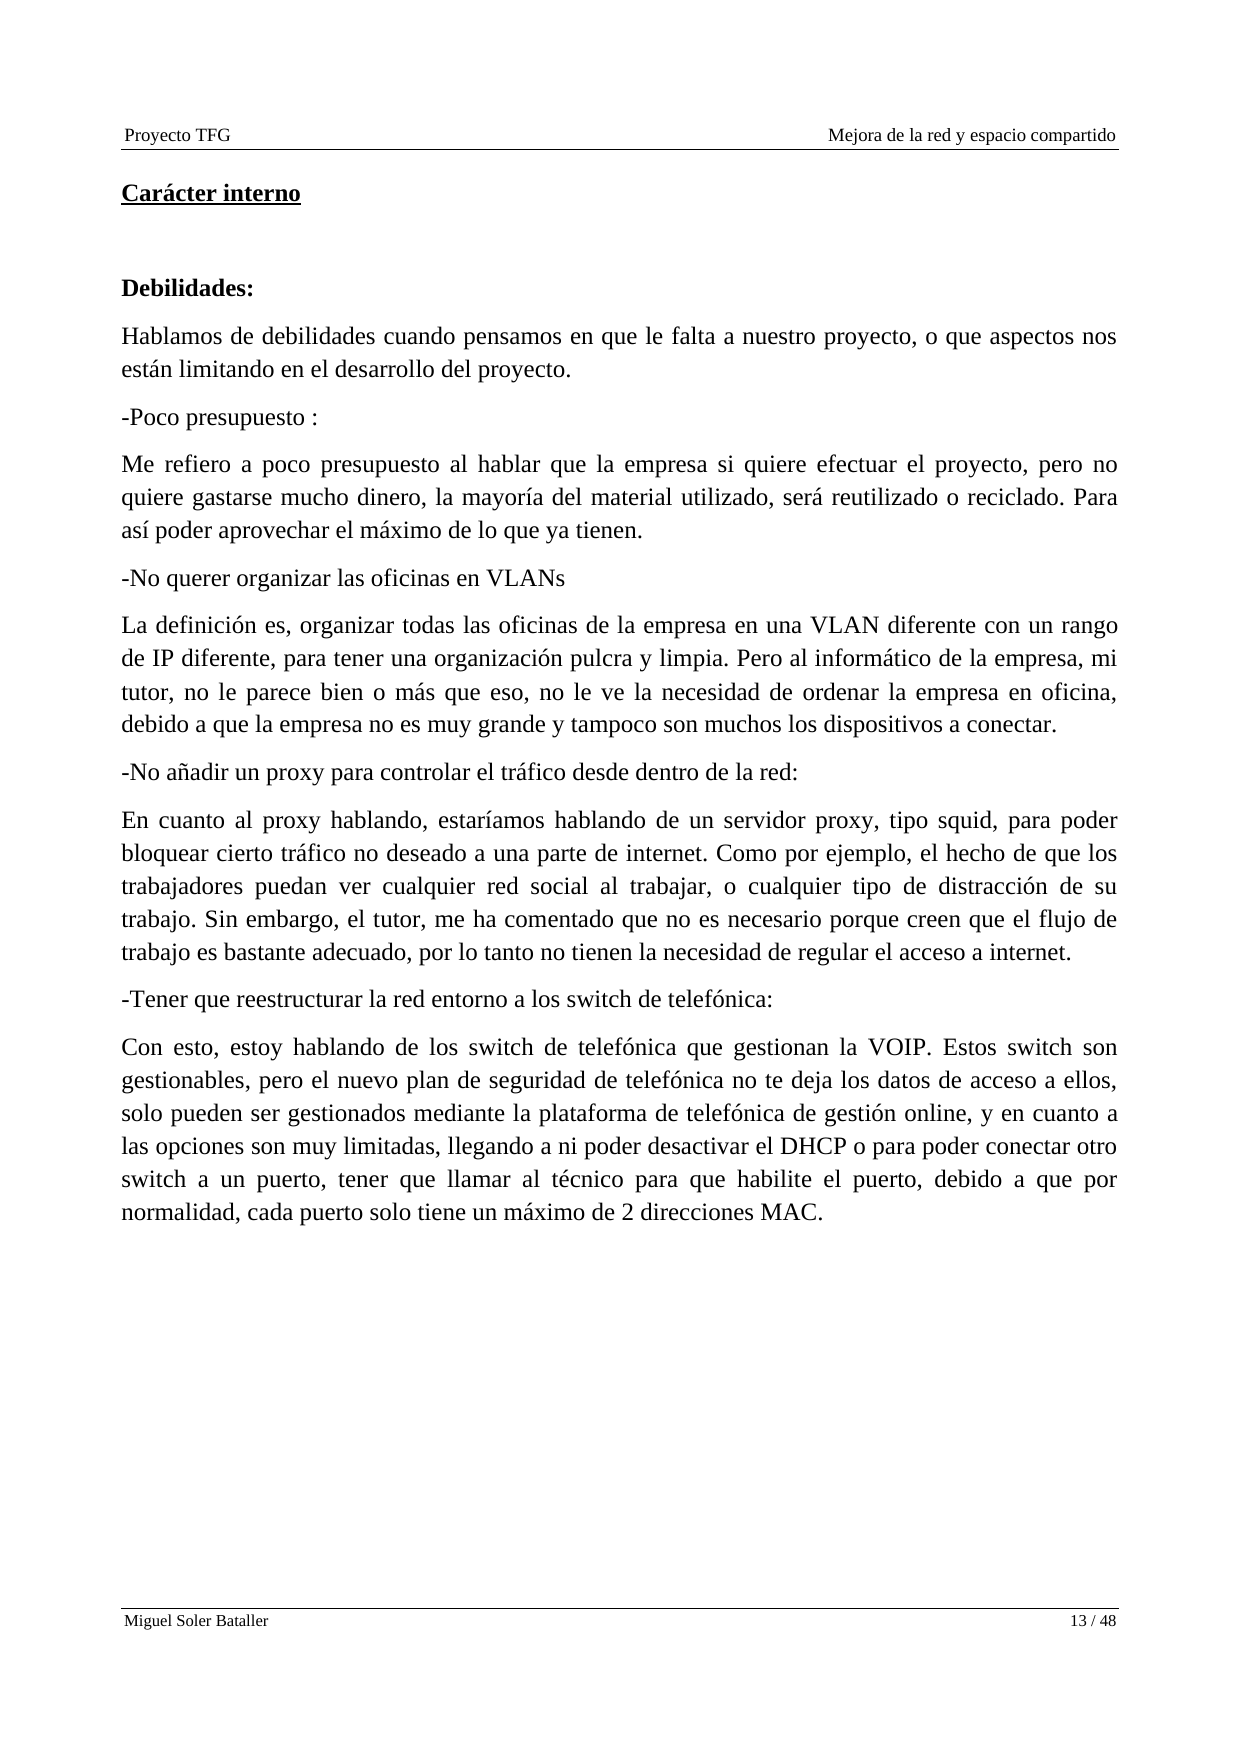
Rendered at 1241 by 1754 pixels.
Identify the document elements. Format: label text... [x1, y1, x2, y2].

text Hablamos de debilidades cuando pensamos en que le falta a nuestro proyecto, o que aspectos nos están limitando en el desarrollo del proyecto. [121, 321, 1119, 383]
text Debilidades: [121, 273, 1119, 302]
text Con esto, estoy hablando de los switch de telefónica que gestionan la VOIP. Estos switch son gestionables, pero el nuevo plan de seguridad de telefónica no te deja los datos de acceso a ellos, solo pueden ser gestionados mediante la plataforma de telefónica de gestión online, y en cuanto a las opciones son muy limitadas, llegando a ni poder desactivar el DHCP o para poder conectar otro switch a un puerto, tener que llamar al técnico para que habilite el puerto, debido a que por normalidad, cada puerto solo tiene un máximo de 2 direcciones MAC. [121, 1032, 1119, 1226]
text Me refiero a poco presupuesto al hablar que la empresa si quiere efectuar el proyecto, pero no quiere gastarse mucho dinero, la mayoría del material utilizado, será reutilizado o reciclado. Para así poder aprovechar el máximo de lo que ya tienen. [121, 449, 1119, 544]
text -No añadir un proxy para controlar el tráfico desde dentro de la red: [121, 757, 1119, 786]
text -Poco presupuesto : [121, 402, 1119, 430]
text En cuanto al proxy hablando, estaríamos hablando de un servidor proxy, tipo squid, para poder bloquear cierto tráfico no deseado a una parte de internet. Como por ejemplo, el hecho de que los trabajadores puedan ver cualquier red social al trabajar, o cualquier tipo de distracción de su trabajo. Sin embargo, el tutor, me ha comentado que no es necesario porque creen que el flujo de trabajo es bastante adecuado, por lo tanto no tienen la necesidad de regular el acceso a internet. [121, 805, 1119, 966]
text -No querer organizar las oficinas en VLANs [121, 563, 1119, 592]
text La definición es, organizar todas las oficinas de la empresa en una VLAN diferente con un rango de IP diferente, para tener una organización pulcra y limpia. Pero al informático de la empresa, mi tutor, no le parece bien o más que eso, no le ve la necesidad de ordenar la empresa en oficina, debido a que la empresa no es muy grande y tampoco son muchos los dispositivos a conectar. [121, 611, 1119, 738]
text Carácter interno [121, 178, 1119, 207]
text -Tener que reestructurar la red entorno a los switch de telefónica: [121, 984, 1119, 1013]
